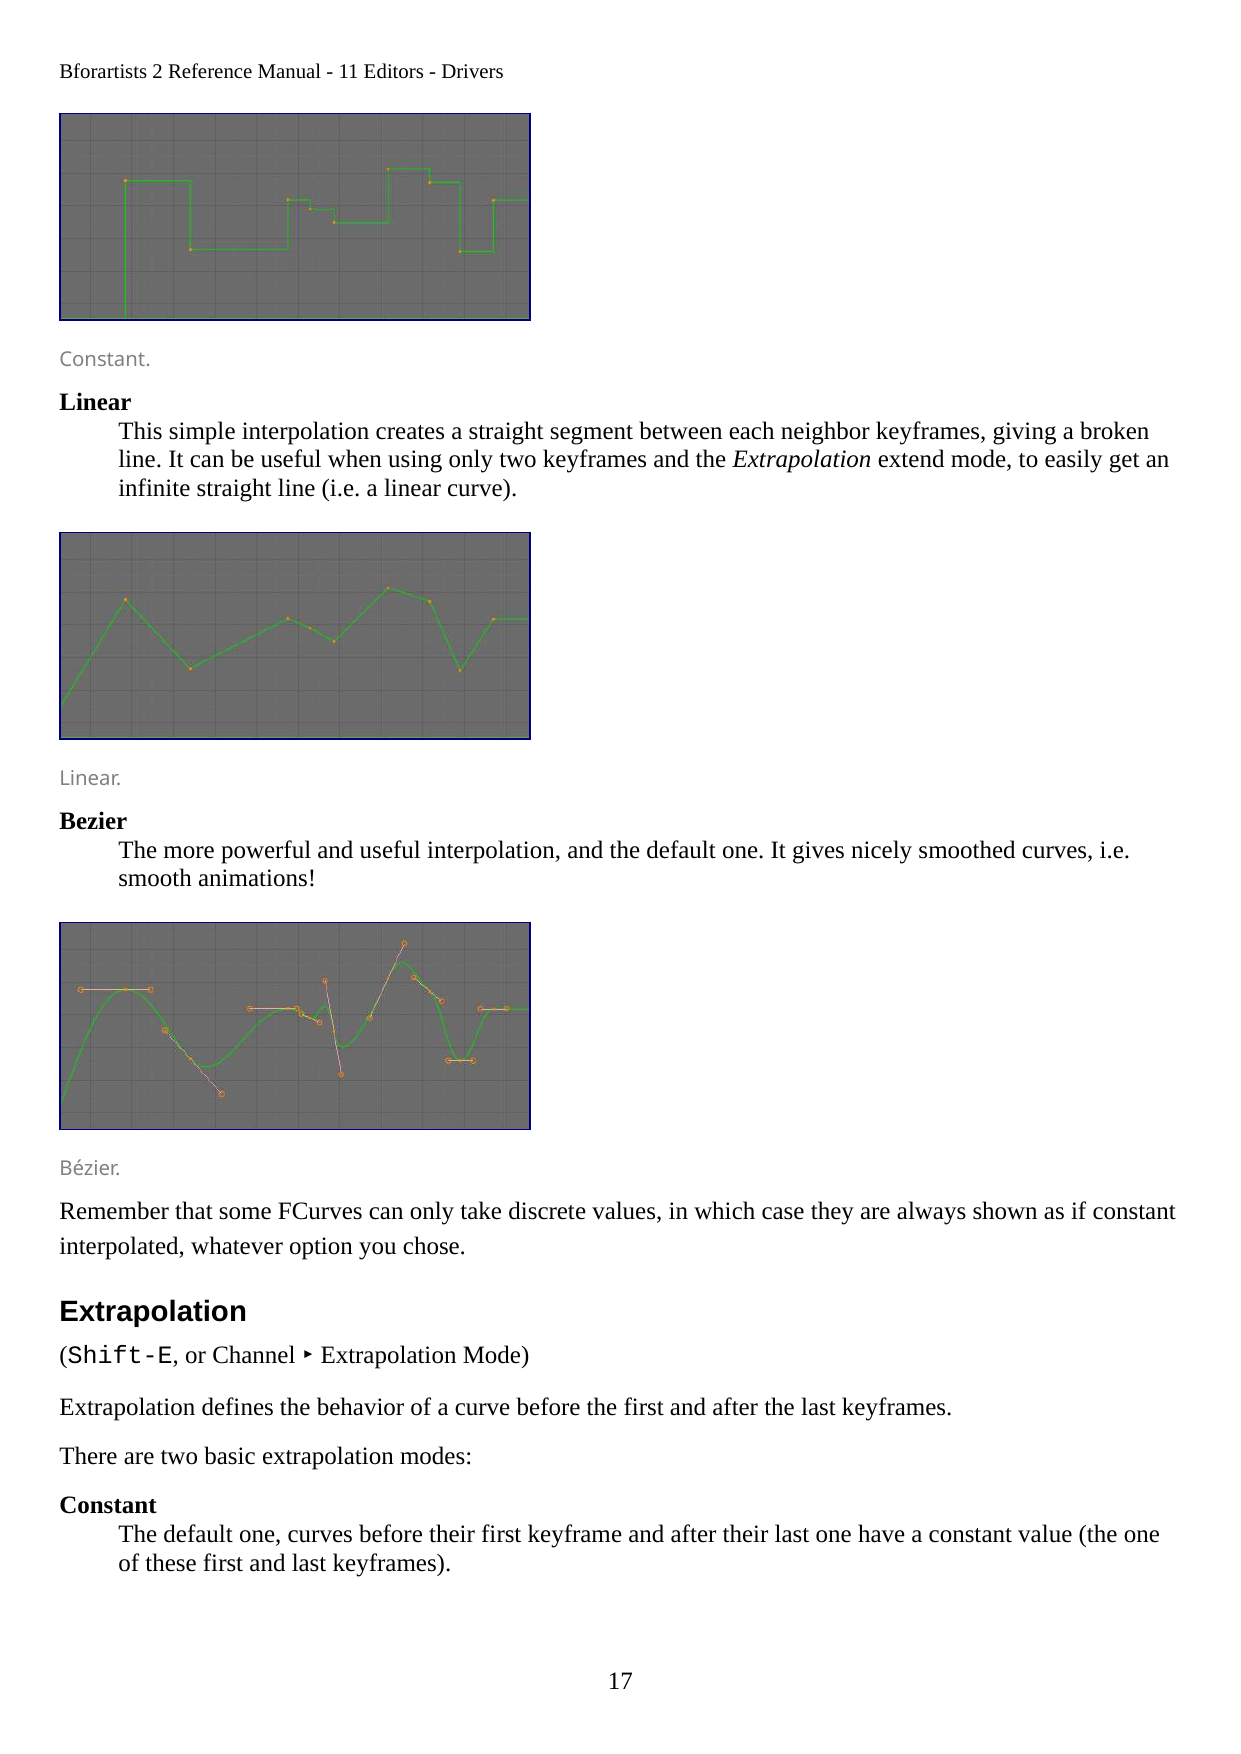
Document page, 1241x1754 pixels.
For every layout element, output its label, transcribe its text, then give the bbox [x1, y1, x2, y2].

text Constant. [59, 341, 1181, 372]
picture [61, 114, 529, 319]
text Remember that some FCurves can only take discrete values, in which case they are always shown as if constant interpolated, whatever option you chose. [59, 1196, 1181, 1259]
subtitle Extrapolation [59, 1294, 1181, 1328]
subtitle Bezier [59, 806, 1181, 835]
subtitle Constant [59, 1490, 1181, 1519]
text Bézier. [59, 1150, 1181, 1182]
text Extrapolation defines the behavior of a curve before the first and after the last keyframes. [59, 1392, 1181, 1421]
subtitle Linear [59, 387, 1181, 416]
list The default one, curves before their first keyframe and after their last one have a constant value (the one of these first and last keyframes). [118, 1519, 1181, 1577]
picture [61, 923, 529, 1129]
text (Shift-E, or Channel ‣ Extrapolation Mode) [59, 1341, 1181, 1371]
list The more powerful and useful interpolation, and the default one. It gives nicely smoothed curves, i.e. smooth animations! [118, 835, 1181, 892]
list This simple interpolation creates a straight segment between each neighbor keyframes, giving a broken line. It can be useful when using only two keyframes and the Extrapolation extend mode, to easily get an infinite straight line (i.e. a linear curve). [118, 416, 1181, 502]
text Linear. [59, 760, 1181, 791]
picture [61, 533, 529, 738]
text There are two basic extrapolation modes: [59, 1441, 1181, 1470]
